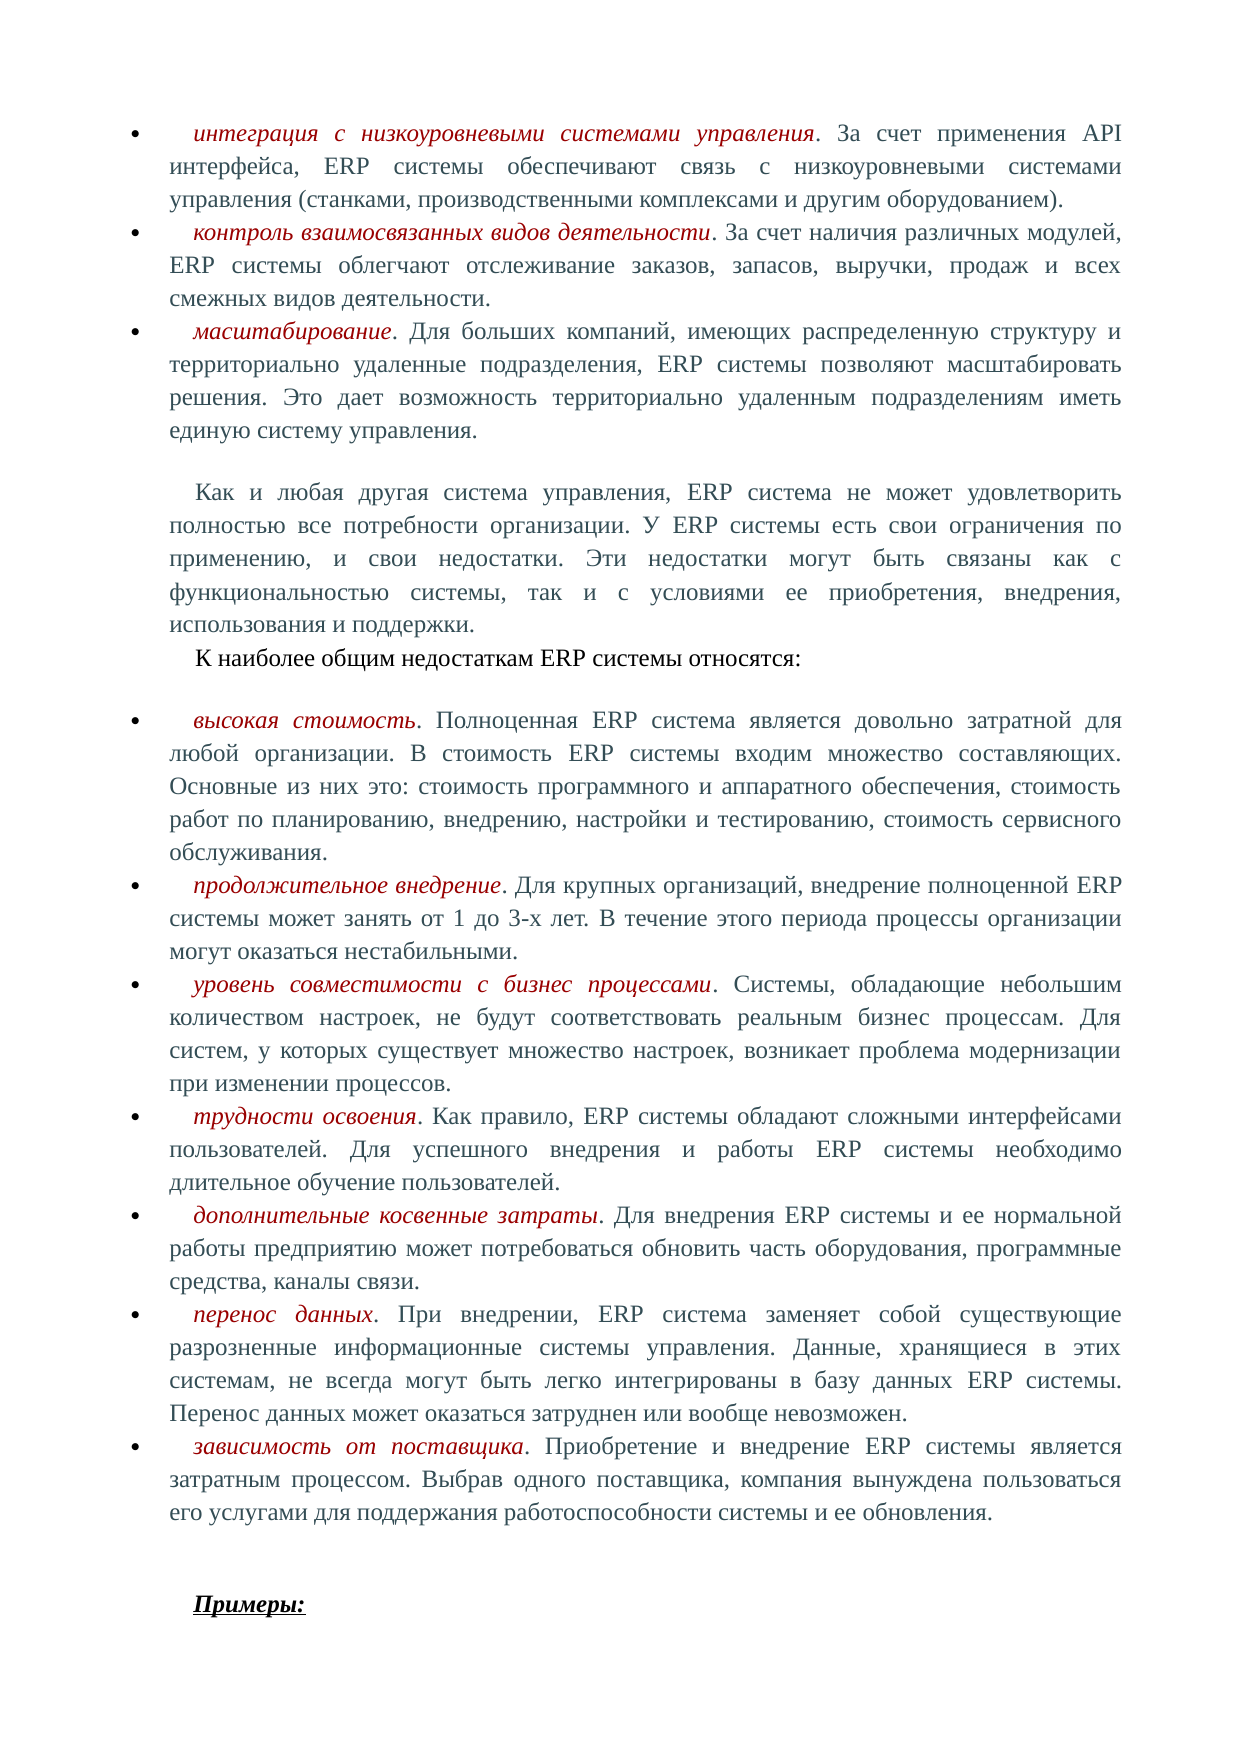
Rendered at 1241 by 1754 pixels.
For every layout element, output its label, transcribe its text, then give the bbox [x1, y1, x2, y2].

list масштабирование. Для больших компаний, имеющих распределенную структуру и территориально удаленные подразделения, ERP системы позволяют масштабировать решения. Это дает возможность территориально удаленным подразделениям иметь единую систему управления. [132, 316, 1122, 444]
list зависимость от поставщика. Приобретение и внедрение ERP системы является затратным процессом. Выбрав одного поставщика, компания вынуждена пользоваться его услугами для поддержания работоспособности системы и ее обновления. [132, 1431, 1122, 1526]
list дополнительные косвенные затраты. Для внедрения ERP системы и ее нормальной работы предприятию может потребоваться обновить часть оборудования, программные средства, каналы связи. [132, 1200, 1122, 1295]
list продолжительное внедрение. Для крупных организаций, внедрение полноценной ERP системы может занять от 1 до 3-х лет. В течение этого периода процессы организации могут оказаться нестабильными. [132, 870, 1122, 965]
list высокая стоимость. Полноценная ERP система является довольно затратной для любой организации. В стоимость ERP системы входим множество составляющих. Основные из них это: стоимость программного и аппаратного обеспечения, стоимость работ по планированию, внедрению, настройки и тестированию, стоимость сервисного обслуживания. [132, 705, 1122, 866]
text Примеры: [193, 1589, 1122, 1617]
list перенос данных. При внедрении, ERP система заменяет собой существующие разрозненные информационные системы управления. Данные, хранящиеся в этих системам, не всегда могут быть легко интегрированы в базу данных ERP системы. Перенос данных может оказаться затруднен или вообще невозможен. [132, 1299, 1122, 1427]
text Как и любая другая система управления, ERP система не может удовлетворить полностью все потребности организации. У ERP системы есть свои ограничения по применению, и свои недостатки. Эти недостатки могут быть связаны как с функциональностью системы, так и с условиями ее приобретения, внедрения, использования и поддержки. [169, 477, 1122, 638]
list интеграция с низкоуровневыми системами управления. За счет применения API интерфейса, ERP системы обеспечивают связь с низкоуровневыми системами управления (станками, производственными комплексами и другим оборудованием). [132, 118, 1122, 213]
list трудности освоения. Как правило, ERP системы обладают сложными интерфейсами пользователей. Для успешного внедрения и работы ERP системы необходимо длительное обучение пользователей. [132, 1101, 1122, 1196]
list уровень совместимости с бизнес процессами. Системы, обладающие небольшим количеством настроек, не будут соответствовать реальным бизнес процессам. Для систем, у которых существует множество настроек, возникает проблема модернизации при изменении процессов. [132, 969, 1122, 1097]
list контроль взаимосвязанных видов деятельности. За счет наличия различных модулей, ERP системы облегчают отслеживание заказов, запасов, выручки, продаж и всех смежных видов деятельности. [132, 217, 1122, 312]
text К наиболее общим недостаткам ERP системы относятся: [169, 643, 1122, 671]
